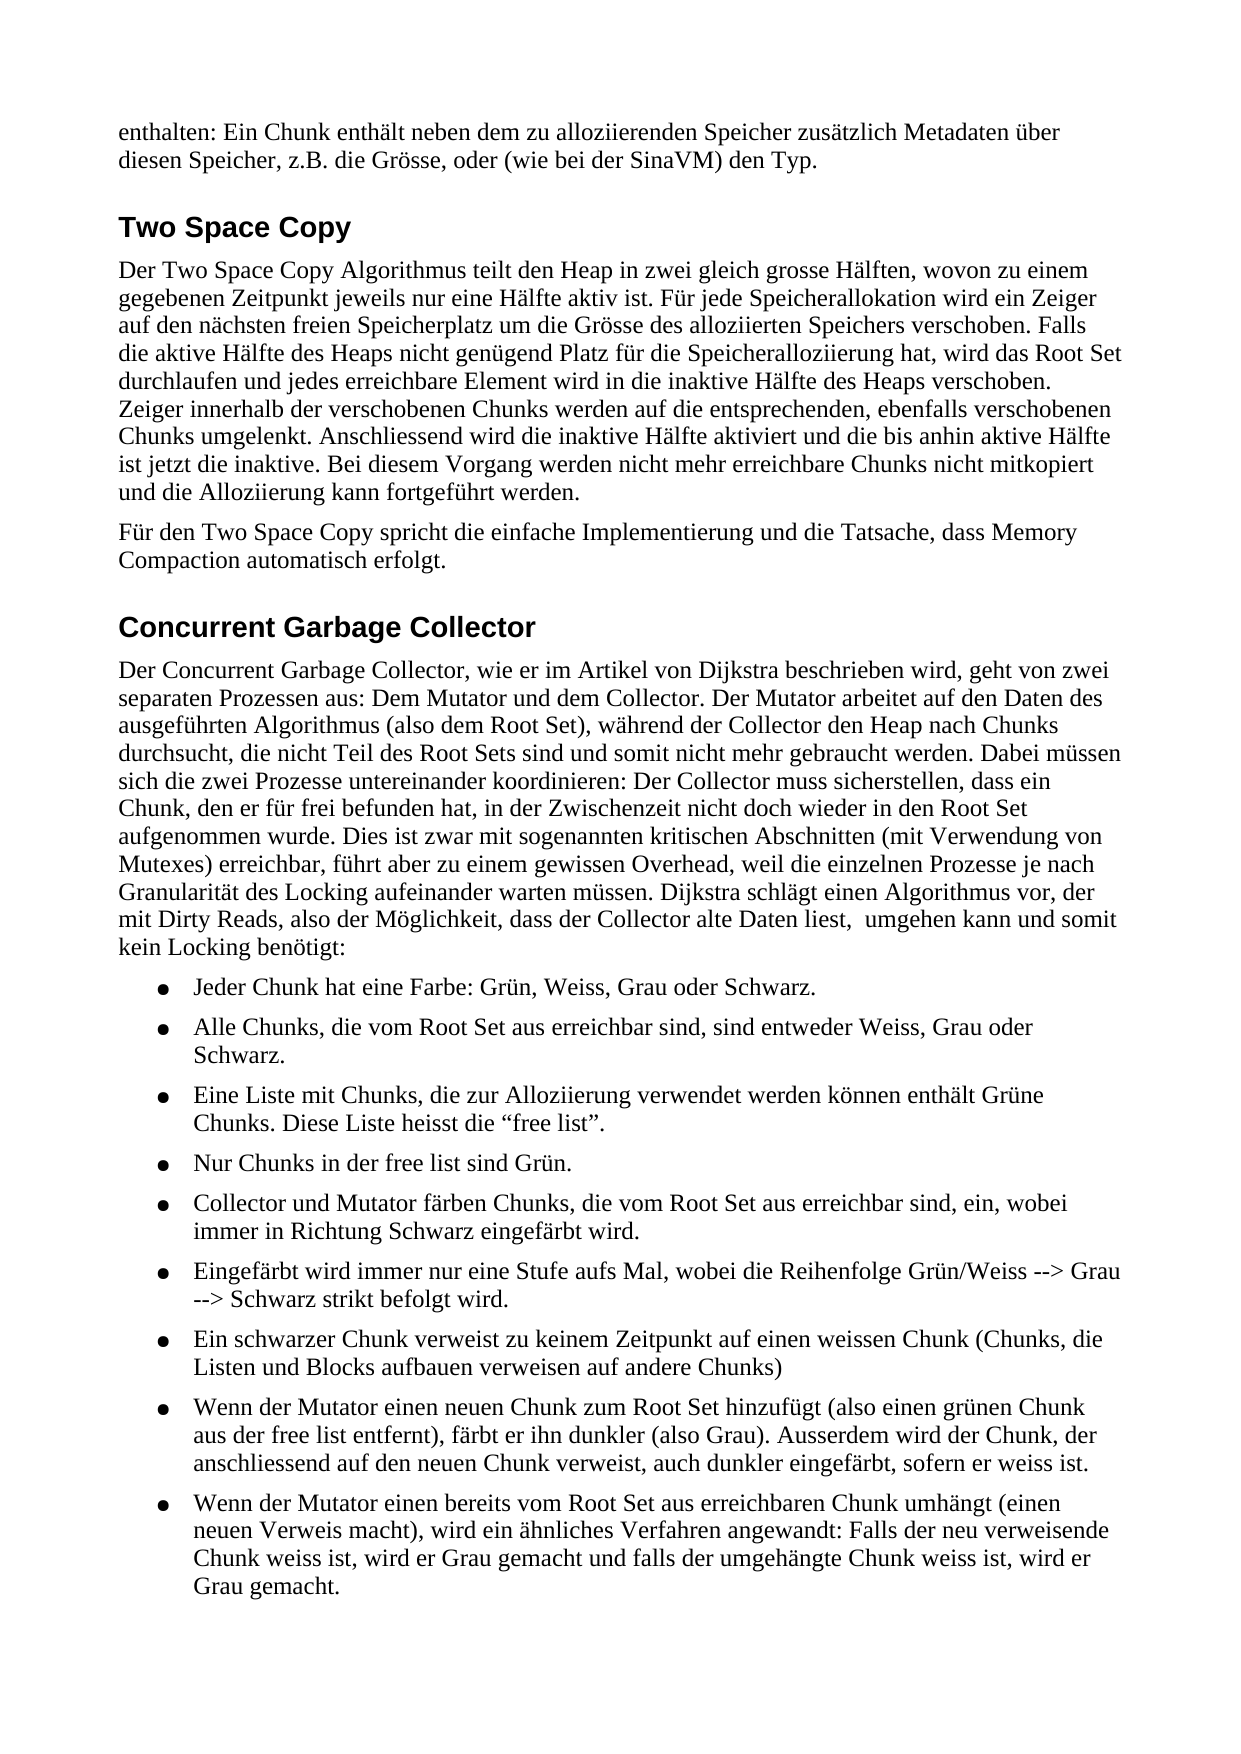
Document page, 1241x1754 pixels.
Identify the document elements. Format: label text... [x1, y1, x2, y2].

list Nur Chunks in der free list sind Grün. [156, 1149, 1122, 1177]
subtitle Concurrent Garbage Collector [118, 611, 1122, 643]
list Ein schwarzer Chunk verweist zu keinem Zeitpunkt auf einen weissen Chunk (Chunks, die Listen und Blocks aufbauen verweisen auf andere Chunks) [156, 1325, 1122, 1381]
text Für den Two Space Copy spricht die einfache Implementierung und die Tatsache, dass Memory Compaction automatisch erfolgt. [118, 518, 1122, 573]
list Eine Liste mit Chunks, die zur Alloziierung verwendet werden können enthält Grüne Chunks. Diese Liste heisst die “free list”. [156, 1081, 1122, 1137]
subtitle Two Space Copy [118, 211, 1122, 244]
list Wenn der Mutator einen neuen Chunk zum Root Set hinzufügt (also einen grünen Chunk aus der free list entfernt), färbt er ihn dunkler (also Grau). Ausserdem wird der Chunk, der anschliessend auf den neuen Chunk verweist, auch dunkler eingefärbt, sofern er weiss ist. [156, 1393, 1122, 1476]
list Eingefärbt wird immer nur eine Stufe aufs Mal, wobei die Reihenfolge Grün/Weiss --> Grau --> Schwarz strikt befolgt wird. [156, 1257, 1122, 1313]
list Alle Chunks, die vom Root Set aus erreichbar sind, sind entweder Weiss, Grau oder Schwarz. [156, 1013, 1122, 1069]
text Der Two Space Copy Algorithmus teilt den Heap in zwei gleich grosse Hälften, wovon zu einem gegebenen Zeitpunkt jeweils nur eine Hälfte aktiv ist. Für jede Speicherallokation wird ein Zeiger auf den nächsten freien Speicherplatz um die Grösse des alloziierten Speichers verschoben. Falls die aktive Hälfte des Heaps nicht genügend Platz für die Speicheralloziierung hat, wird das Root Set durchlaufen und jedes erreichbare Element wird in die inaktive Hälfte des Heaps verschoben. Zeiger innerhalb der verschobenen Chunks werden auf die entsprechenden, ebenfalls verschobenen Chunks umgelenkt. Anschliessend wird die inaktive Hälfte aktiviert und die bis anhin aktive Hälfte ist jetzt die inaktive. Bei diesem Vorgang werden nicht mehr erreichbare Chunks nicht mitkopiert und die Alloziierung kann fortgeführt werden. [118, 256, 1122, 506]
list Wenn der Mutator einen bereits vom Root Set aus erreichbaren Chunk umhängt (einen neuen Verweis macht), wird ein ähnliches Verfahren angewandt: Falls der neu verweisende Chunk weiss ist, wird er Grau gemacht und falls der umgehängte Chunk weiss ist, wird er Grau gemacht. [156, 1489, 1122, 1600]
text enthalten: Ein Chunk enthält neben dem zu alloziierenden Speicher zusätzlich Metadaten über diesen Speicher, z.B. die Grösse, oder (wie bei der SinaVM) den Typ. [118, 118, 1122, 173]
text Der Concurrent Garbage Collector, wie er im Artikel von Dijkstra beschrieben wird, geht von zwei separaten Prozessen aus: Dem Mutator und dem Collector. Der Mutator arbeitet auf den Daten des ausgeführten Algorithmus (also dem Root Set), während der Collector den Heap nach Chunks durchsucht, die nicht Teil des Root Sets sind und somit nicht mehr gebraucht werden. Dabei müssen sich die zwei Prozesse untereinander koordinieren: Der Collector muss sicherstellen, dass ein Chunk, den er für frei befunden hat, in der Zwischenzeit nicht doch wieder in den Root Set aufgenommen wurde. Dies ist zwar mit sogenannten kritischen Abschnitten (mit Verwendung von Mutexes) erreichbar, führt aber zu einem gewissen Overhead, weil die einzelnen Prozesse je nach Granularität des Locking aufeinander warten müssen. Dijkstra schlägt einen Algorithmus vor, der mit Dirty Reads, also der Möglichkeit, dass der Collector alte Daten liest, umgehen kann und somit kein Locking benötigt: [118, 656, 1122, 961]
list Jeder Chunk hat eine Farbe: Grün, Weiss, Grau oder Schwarz. [156, 973, 1122, 1001]
list Collector und Mutator färben Chunks, die vom Root Set aus erreichbar sind, ein, wobei immer in Richtung Schwarz eingefärbt wird. [156, 1189, 1122, 1245]
